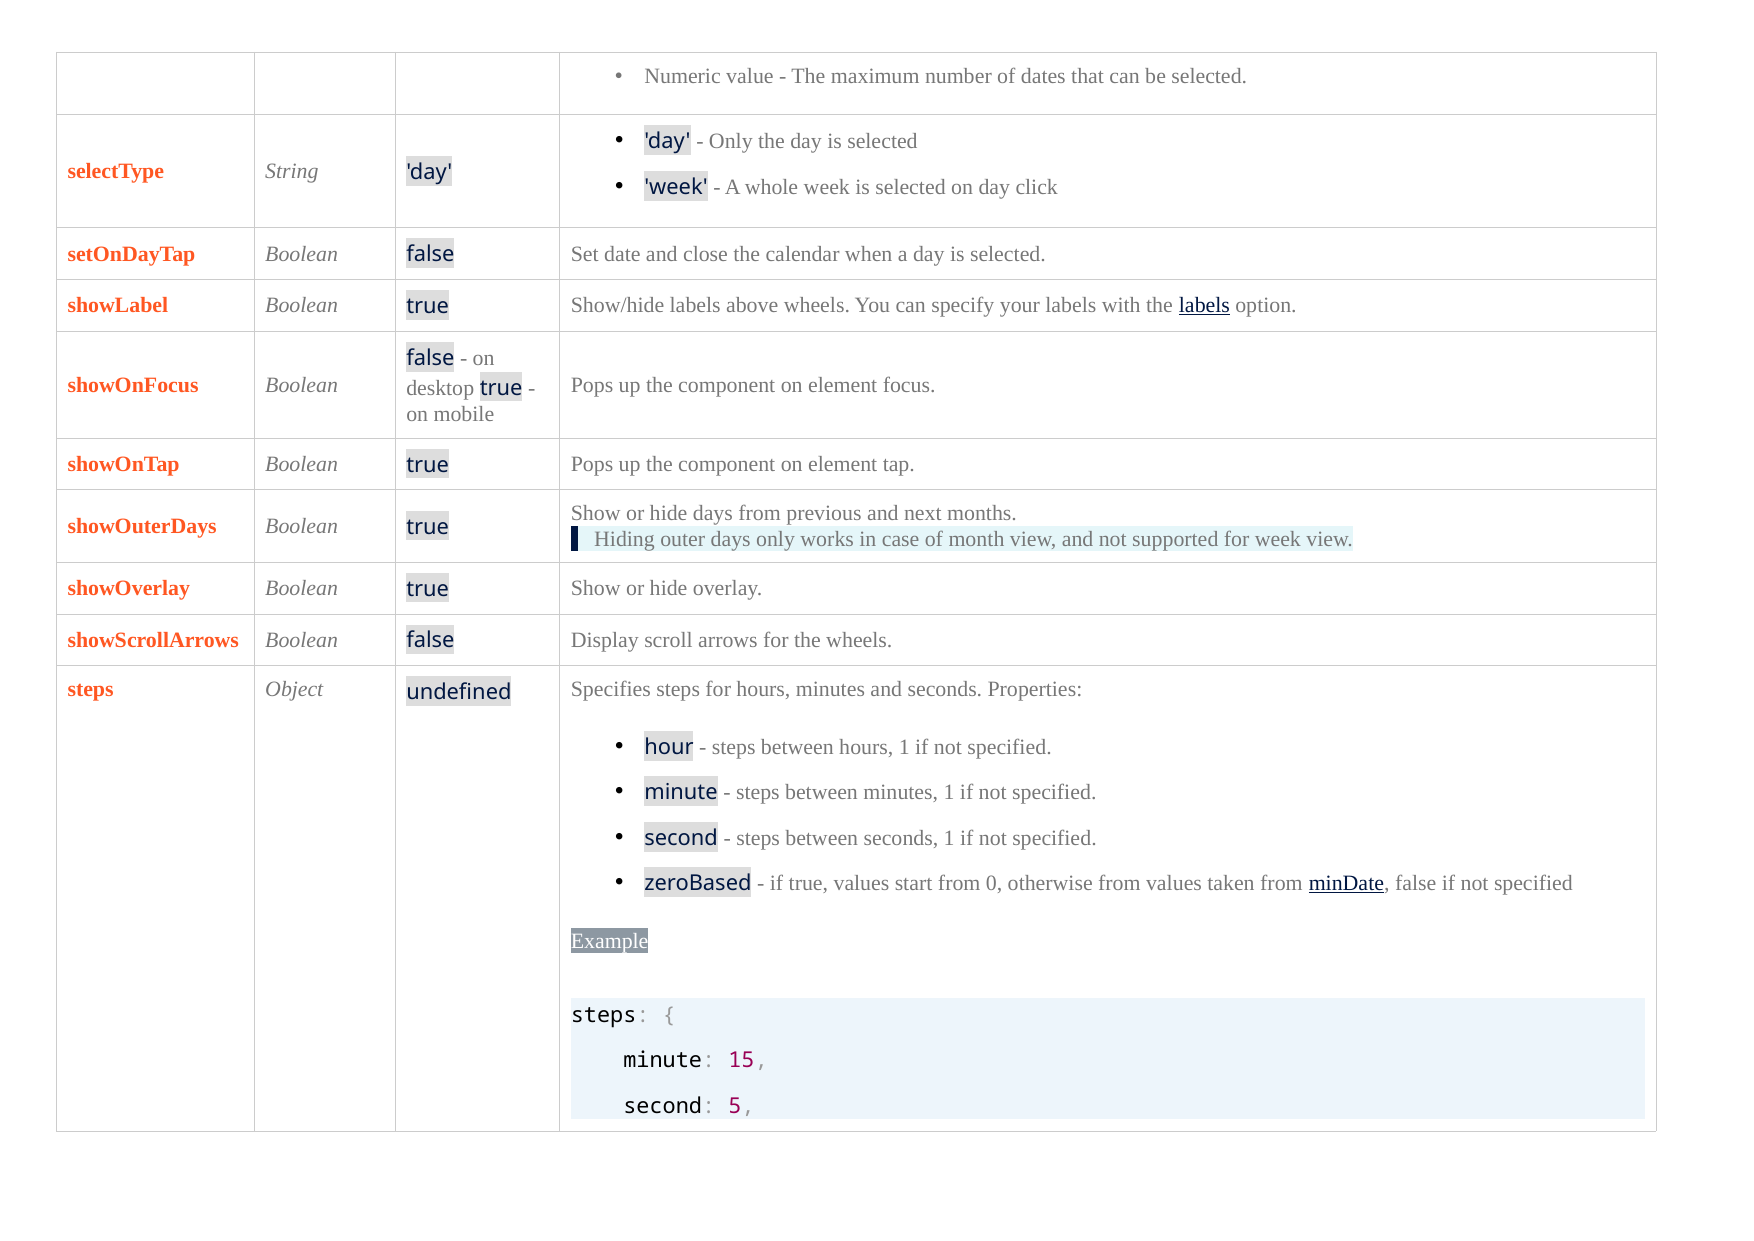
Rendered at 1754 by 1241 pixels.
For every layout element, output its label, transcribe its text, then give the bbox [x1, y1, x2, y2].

table_cell String [255, 115, 395, 227]
table_cell Object [255, 666, 395, 1131]
table_cell steps [57, 666, 254, 1131]
table_cell Boolean [255, 615, 395, 665]
table_cell Boolean [255, 490, 395, 562]
table_cell showScrollArrows [57, 615, 254, 665]
table_cell showOnTap [57, 439, 254, 489]
table_cell [255, 53, 395, 114]
table_cell Boolean [255, 332, 395, 437]
table_cell 'day' - Only the day is selected 'week' - A whole week is selected on day click [560, 115, 1656, 227]
table_cell 'day' [396, 115, 559, 227]
table_cell showOnFocus [57, 332, 254, 437]
table_cell Display scroll arrows for the wheels. [560, 615, 1656, 665]
table_cell false [396, 228, 559, 279]
table_cell Pops up the component on element focus. [560, 332, 1656, 437]
table_cell false - on desktop true - on mobile [396, 332, 559, 437]
table_cell Show/hide labels above wheels. You can specify your labels with the labels option. [560, 280, 1656, 331]
table_cell showOuterDays [57, 490, 254, 562]
table_cell true [396, 280, 559, 331]
table_cell Set date and close the calendar when a day is selected. [560, 228, 1656, 279]
table_cell Pops up the component on element tap. [560, 439, 1656, 489]
table_cell showLabel [57, 280, 254, 331]
table_cell Boolean [255, 563, 395, 613]
table_cell undefined [396, 666, 559, 1131]
table_cell true [396, 439, 559, 489]
table_cell selectType [57, 115, 254, 227]
table_cell Show or hide days from previous and next months. Hiding outer days only works in case of month view, and not supported for week view. [560, 490, 1656, 562]
table_cell true [396, 563, 559, 613]
table_cell Specifies steps for hours, minutes and seconds. Properties: hour - steps between hours, 1 if not specified. minute - steps between minutes, 1 if not specified. second - steps between seconds, 1 if not specified. zeroBased - if true, values start from 0, otherwise from values taken from minDate, false if not specified Example steps: { minute: 15, second: 5, [560, 666, 1656, 1131]
table_cell Boolean [255, 228, 395, 279]
table_cell Boolean [255, 280, 395, 331]
table_cell true [396, 490, 559, 562]
table_cell [57, 53, 254, 114]
table_cell showOverlay [57, 563, 254, 613]
table_cell setOnDayTap [57, 228, 254, 279]
table_cell false [396, 615, 559, 665]
table_cell Defines the selection of dates. Possible values: 'single' - Only one date can be selected at once. 'multiple' - Multiple dates can be selected. Numeric value - The maximum number of dates that can be selected. [560, 53, 1656, 114]
table_cell Boolean [255, 439, 395, 489]
table_cell [396, 53, 559, 114]
table_cell Show or hide overlay. [560, 563, 1656, 613]
